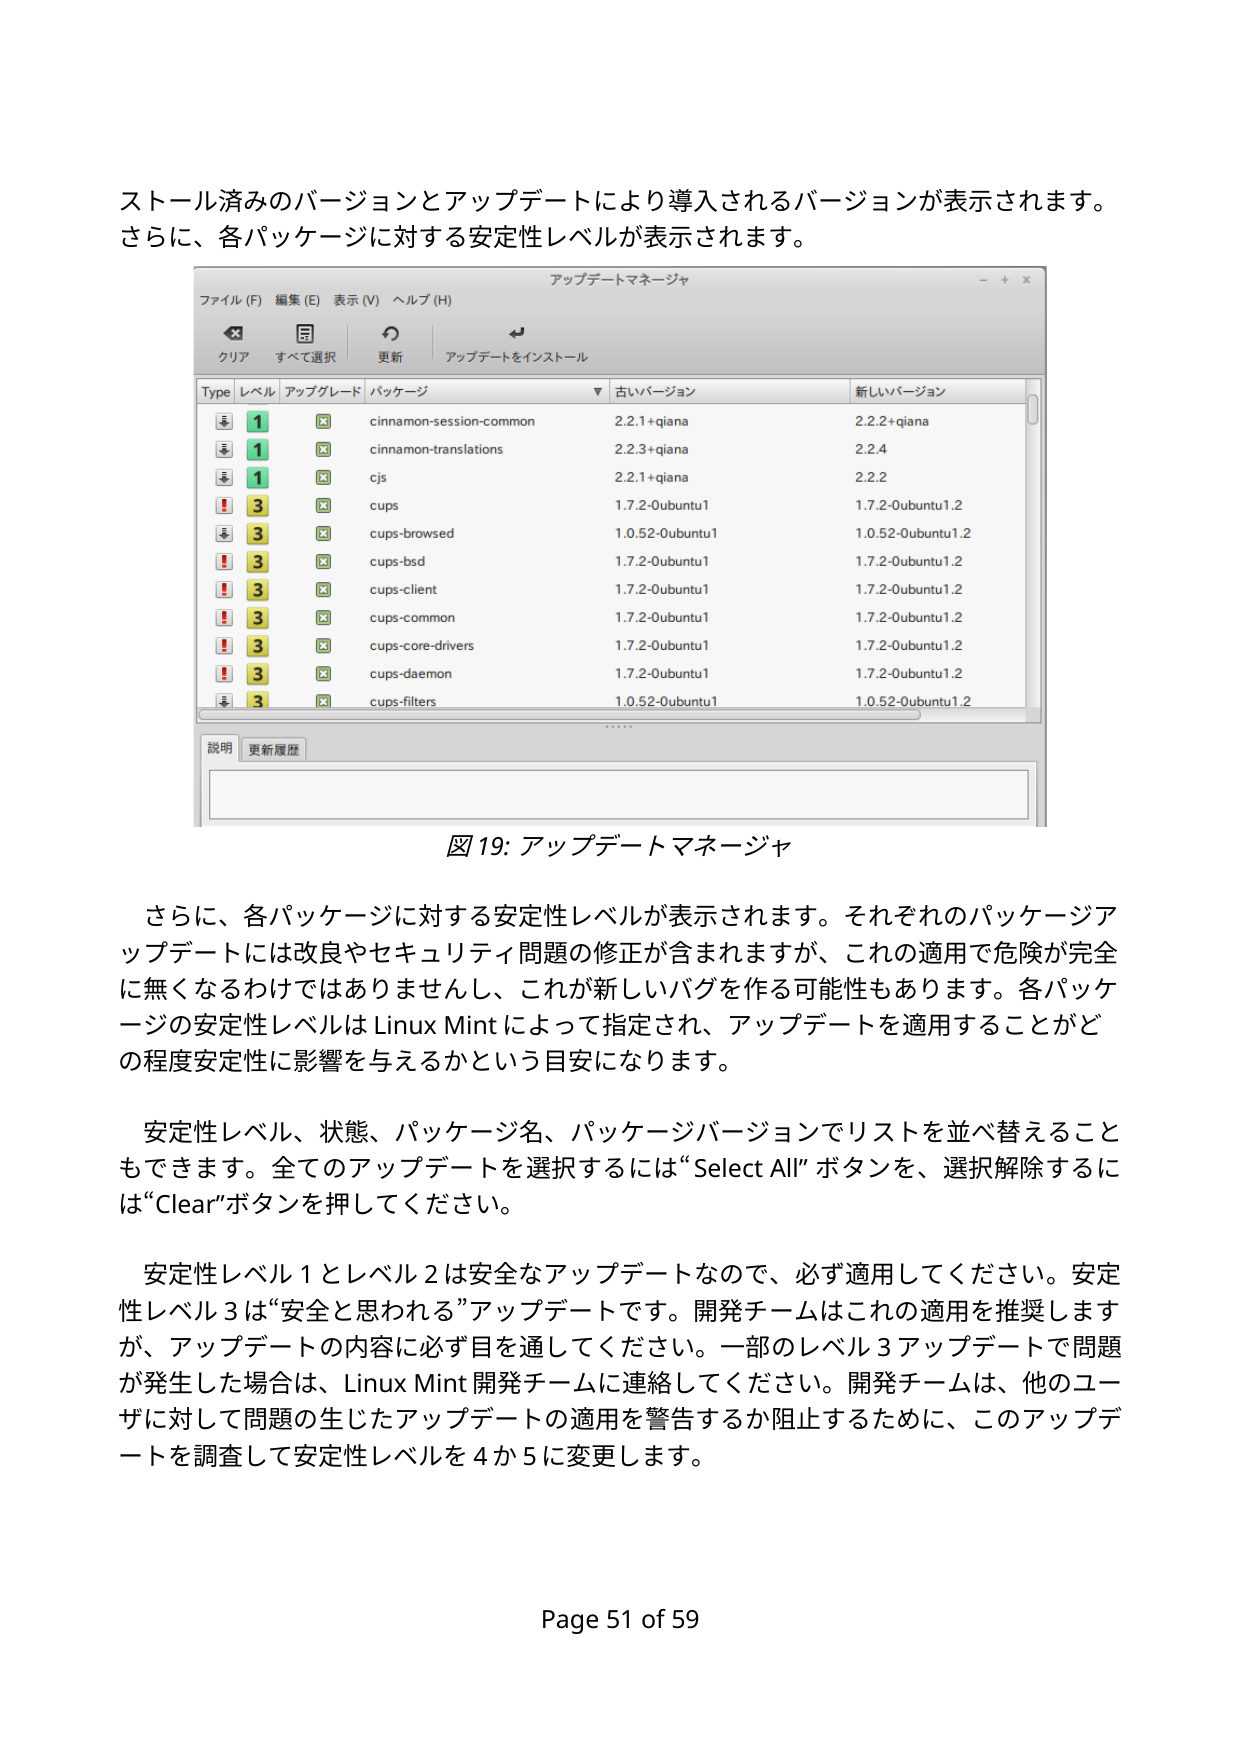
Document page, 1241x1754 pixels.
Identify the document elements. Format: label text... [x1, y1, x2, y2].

text 安定性レベル、状態、パッケージ名、パッケージバージョンでリストを並べ替えることもできます。全てのアップデートを選択するには“Select All” ボタンを、選択解除するには“Clear”ボタンを押してください。 [118, 1112, 1122, 1221]
text 安定性レベル1とレベル2は安全なアップデートなので、必ず適用してください。安定性レベル3は“安全と思われる”アップデートです。開発チームはこれの適用を推奨しますが、アップデートの内容に必ず目を通してください。一部のレベル3アップデートで問題が発生した場合は、Linux Mint開発チームに連絡してください。開発チームは、他のユーザに対して問題の生じたアップデートの適用を警告するか阻止するために、このアップデートを調査して安定性レベルを4か5に変更します。 [118, 1255, 1122, 1472]
text 図 19: アップデートマネージャ [193, 827, 1047, 863]
picture [193, 266, 1047, 827]
text ストール済みのバージョンとアップデートにより導入されるバージョンが表示されます。さらに、各パッケージに対する安定性レベルが表示されます。 [118, 182, 1122, 254]
